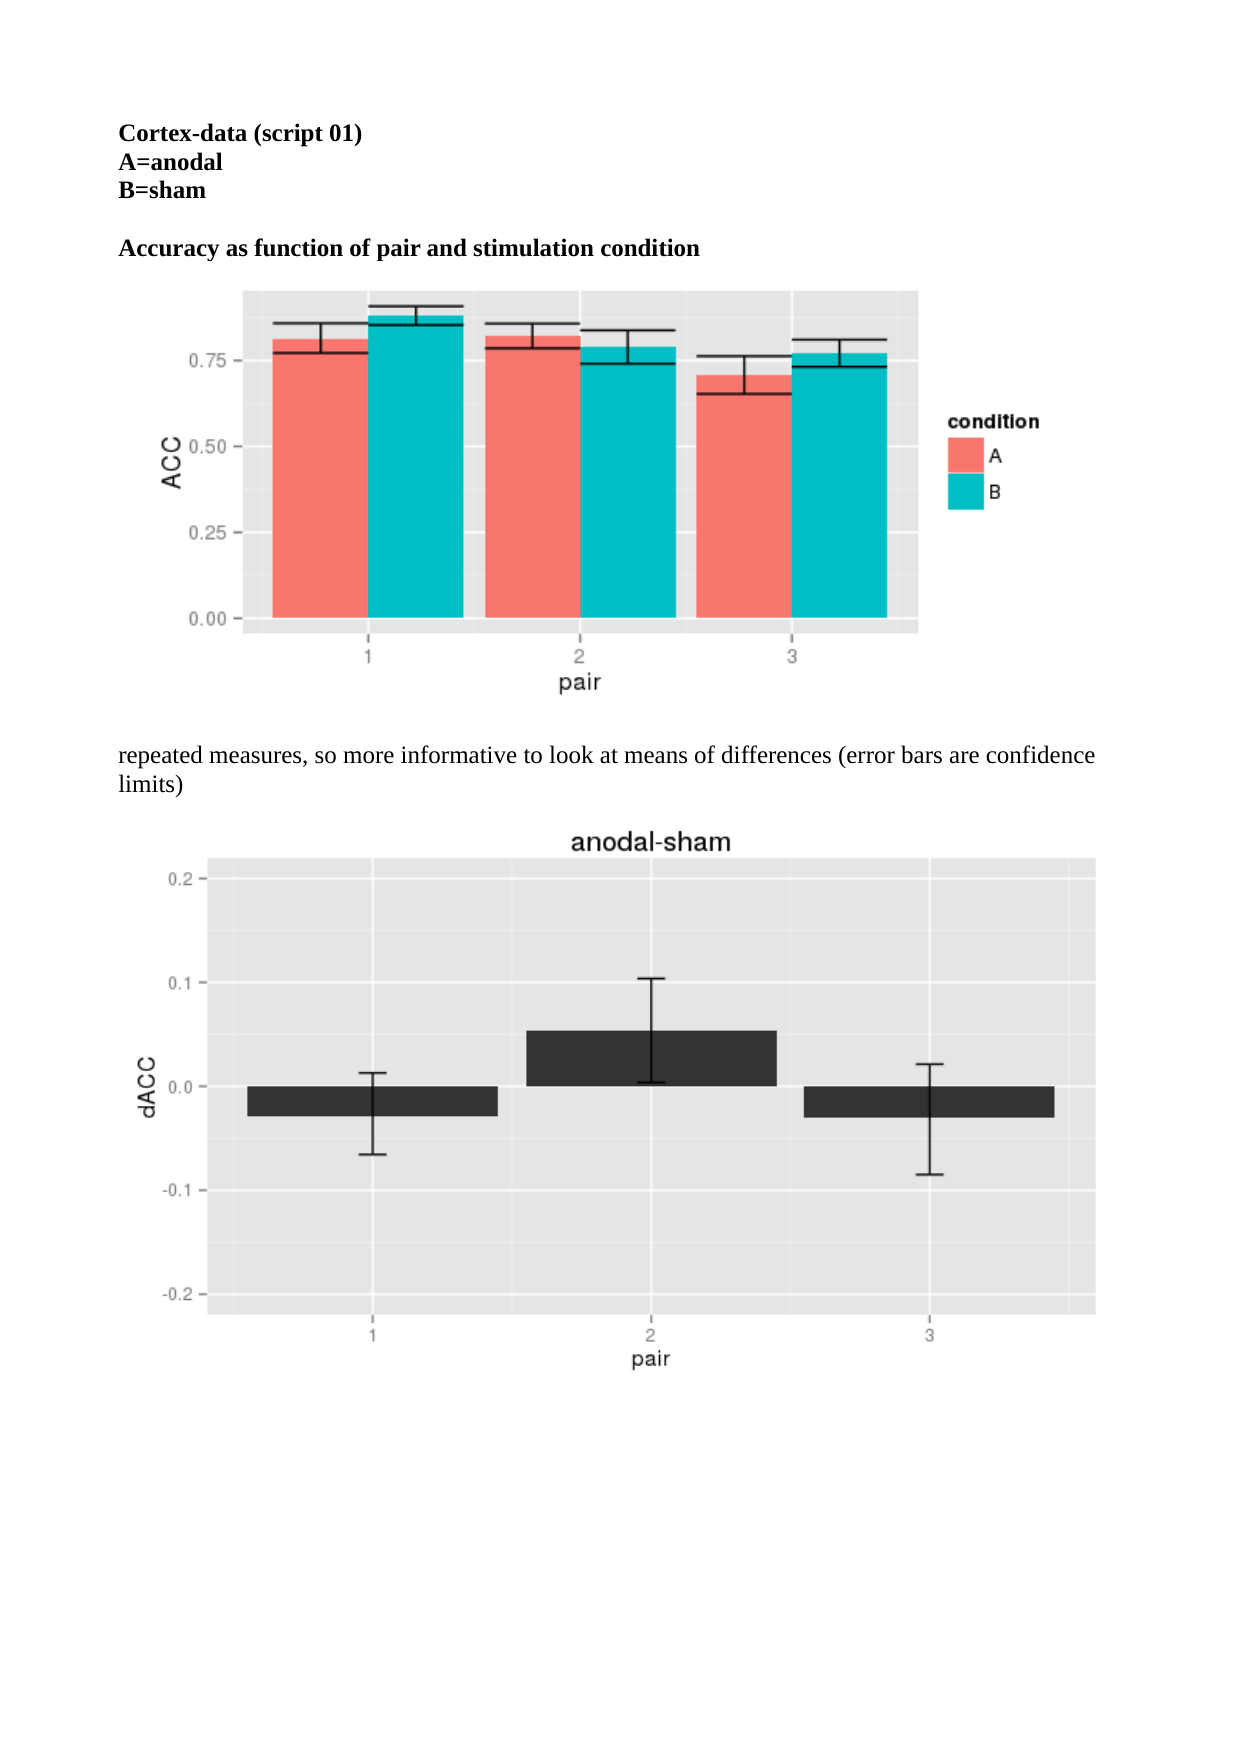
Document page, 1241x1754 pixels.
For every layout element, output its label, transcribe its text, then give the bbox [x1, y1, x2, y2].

text Accuracy as function of pair and stimulation condition [118, 233, 1122, 262]
text Cortex-data (script 01) [118, 118, 1122, 147]
picture [140, 261, 1100, 712]
text repeated measures, so more informative to look at means of differences (error bars are confidence limits) [118, 741, 1122, 798]
text B=sham [118, 176, 1122, 204]
picture [118, 798, 1123, 1386]
text A=anodal [118, 147, 1122, 176]
